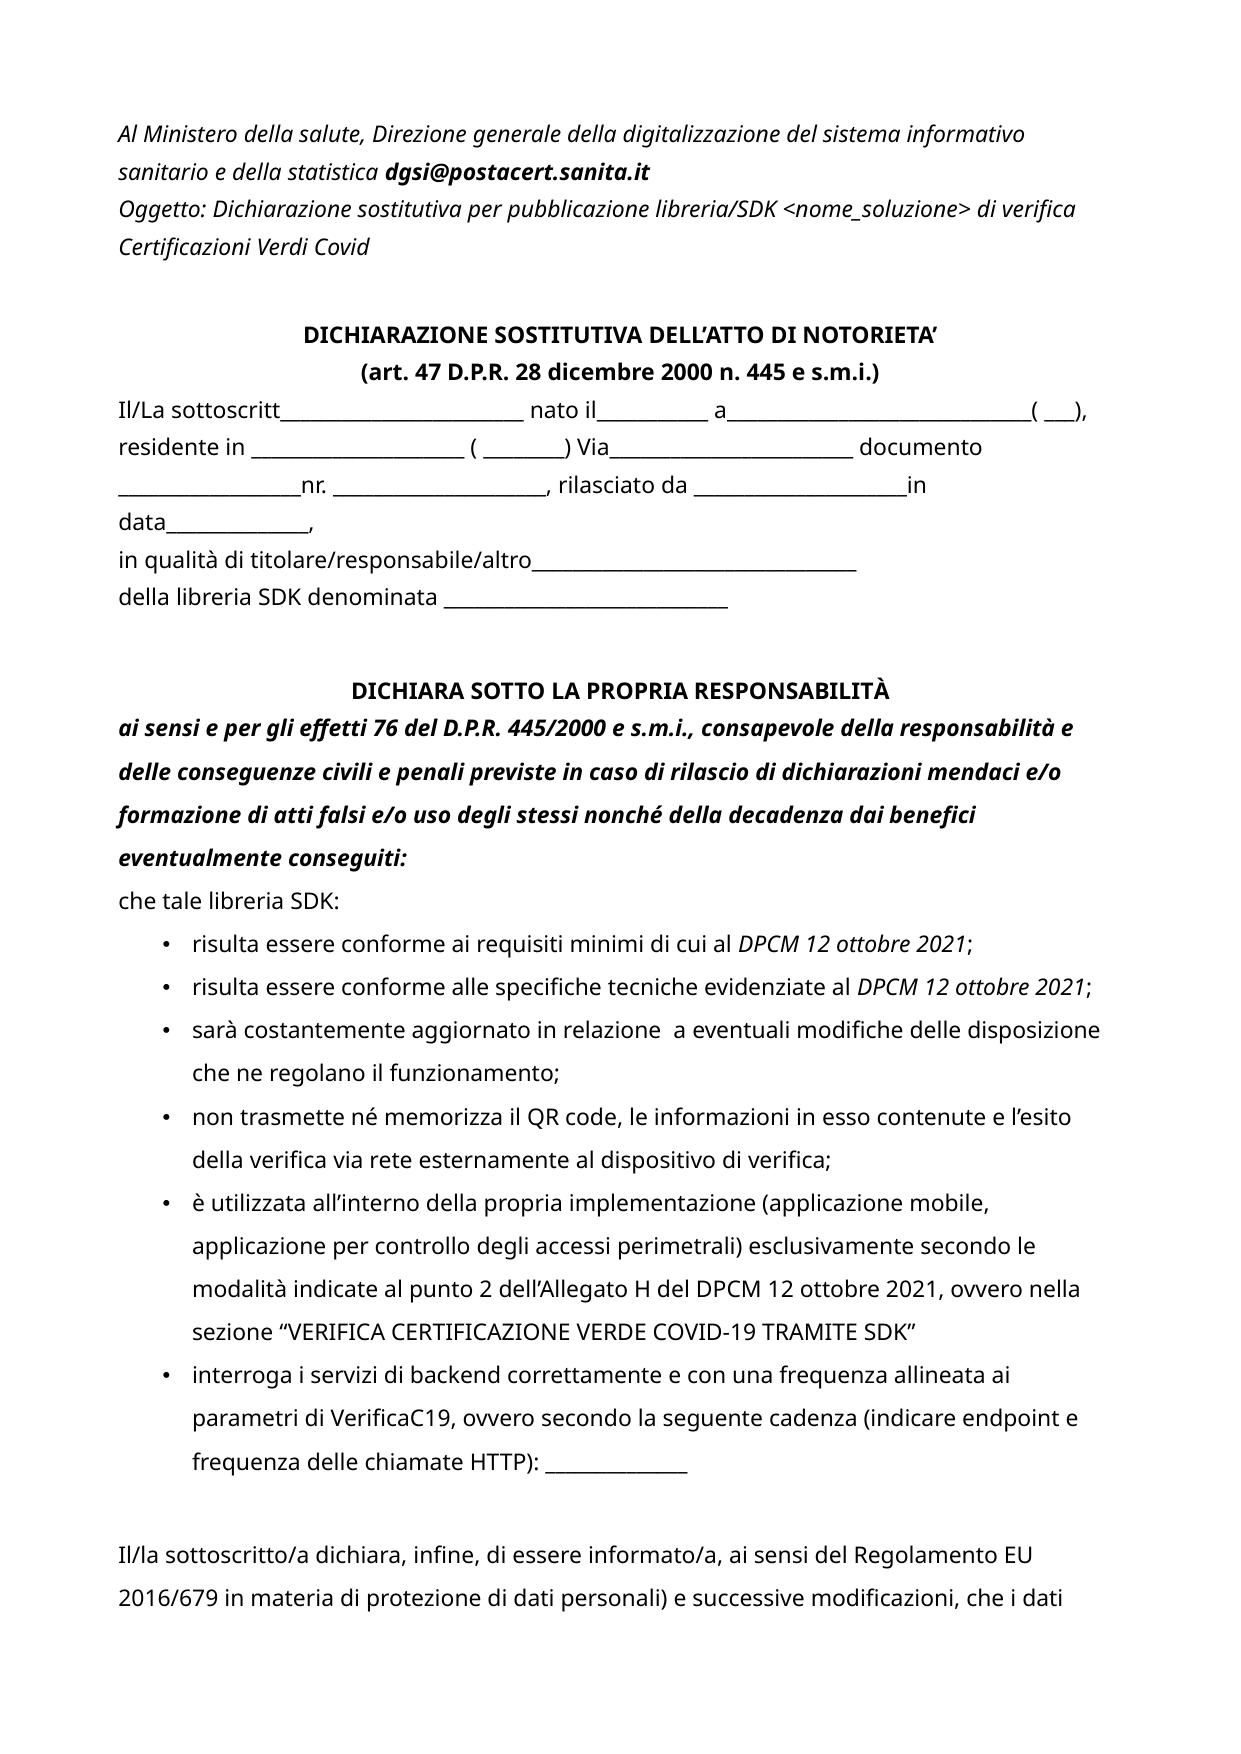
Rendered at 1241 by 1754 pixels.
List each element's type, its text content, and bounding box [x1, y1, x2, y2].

text Oggetto: Dichiarazione sostitutiva per pubblicazione libreria/SDK <nome_soluzione> di verifica Certificazioni Verdi Covid [118, 193, 1122, 262]
text Il/la sottoscritto/a dichiara, infine, di essere informato/a, ai sensi del Regolamento EU 2016/679 in materia di protezione di dati personali) e successive modificazioni, che i dati [118, 1539, 1122, 1613]
text (art. 47 D.P.R. 28 dicembre 2000 n. 445 e s.m.i.) [118, 356, 1122, 387]
text in qualità di titolare/responsabile/altro________________________________ [118, 544, 1122, 575]
list interroga i servizi di backend correttamente e con una frequenza allineata ai parametri di VerificaC19, ovvero secondo la seguente cadenza (indicare endpoint e frequenza delle chiamate HTTP): ______________ [162, 1359, 1122, 1477]
text Il/La sottoscritt________________________ nato il___________ a______________________________( ___), residente in _____________________ ( ________) Via________________________ documento __________________nr. _____________________, rilasciato da _____________________in data______________, [118, 394, 1122, 537]
list non trasmette né memorizza il QR code, le informazioni in esso contenute e l’esito della verifica via rete esternamente al dispositivo di verifica; [162, 1100, 1122, 1175]
text della libreria SDK denominata ____________________________ [118, 581, 1122, 612]
text che tale libreria SDK: [118, 885, 1122, 916]
text Al Ministero della salute, Direzione generale della digitalizzazione del sistema informativo sanitario e della statistica dgsi@postacert.sanita.it [118, 118, 1122, 187]
list risulta essere conforme alle specifiche tecniche evidenziate al DPCM 12 ottobre 2021; [162, 971, 1122, 1002]
list è utilizzata all’interno della propria implementazione (applicazione mobile, applicazione per controllo degli accessi perimetrali) esclusivamente secondo le modalità indicate al punto 2 dell’Allegato H del DPCM 12 ottobre 2021, ovvero nella sezione “VERIFICA CERTIFICAZIONE VERDE COVID-19 TRAMITE SDK” [162, 1187, 1122, 1347]
list sarà costantemente aggiornato in relazione a eventuali modifiche delle disposizione che ne regolano il funzionamento; [162, 1014, 1122, 1088]
list risulta essere conforme ai requisiti minimi di cui al DPCM 12 ottobre 2021; [162, 928, 1122, 959]
text DICHIARAZIONE SOSTITUTIVA DELL’ATTO DI NOTORIETA’ [118, 319, 1122, 350]
text ai sensi e per gli effetti 76 del D.P.R. 445/2000 e s.m.i., consapevole della responsabilità e delle conseguenze civili e penali previste in caso di rilascio di dichiarazioni mendaci e/o formazione di atti falsi e/o uso degli stessi nonché della decadenza dai benefici eventualmente conseguiti: [118, 712, 1122, 873]
text DICHIARA SOTTO LA PROPRIA RESPONSABILITÀ [118, 675, 1122, 706]
